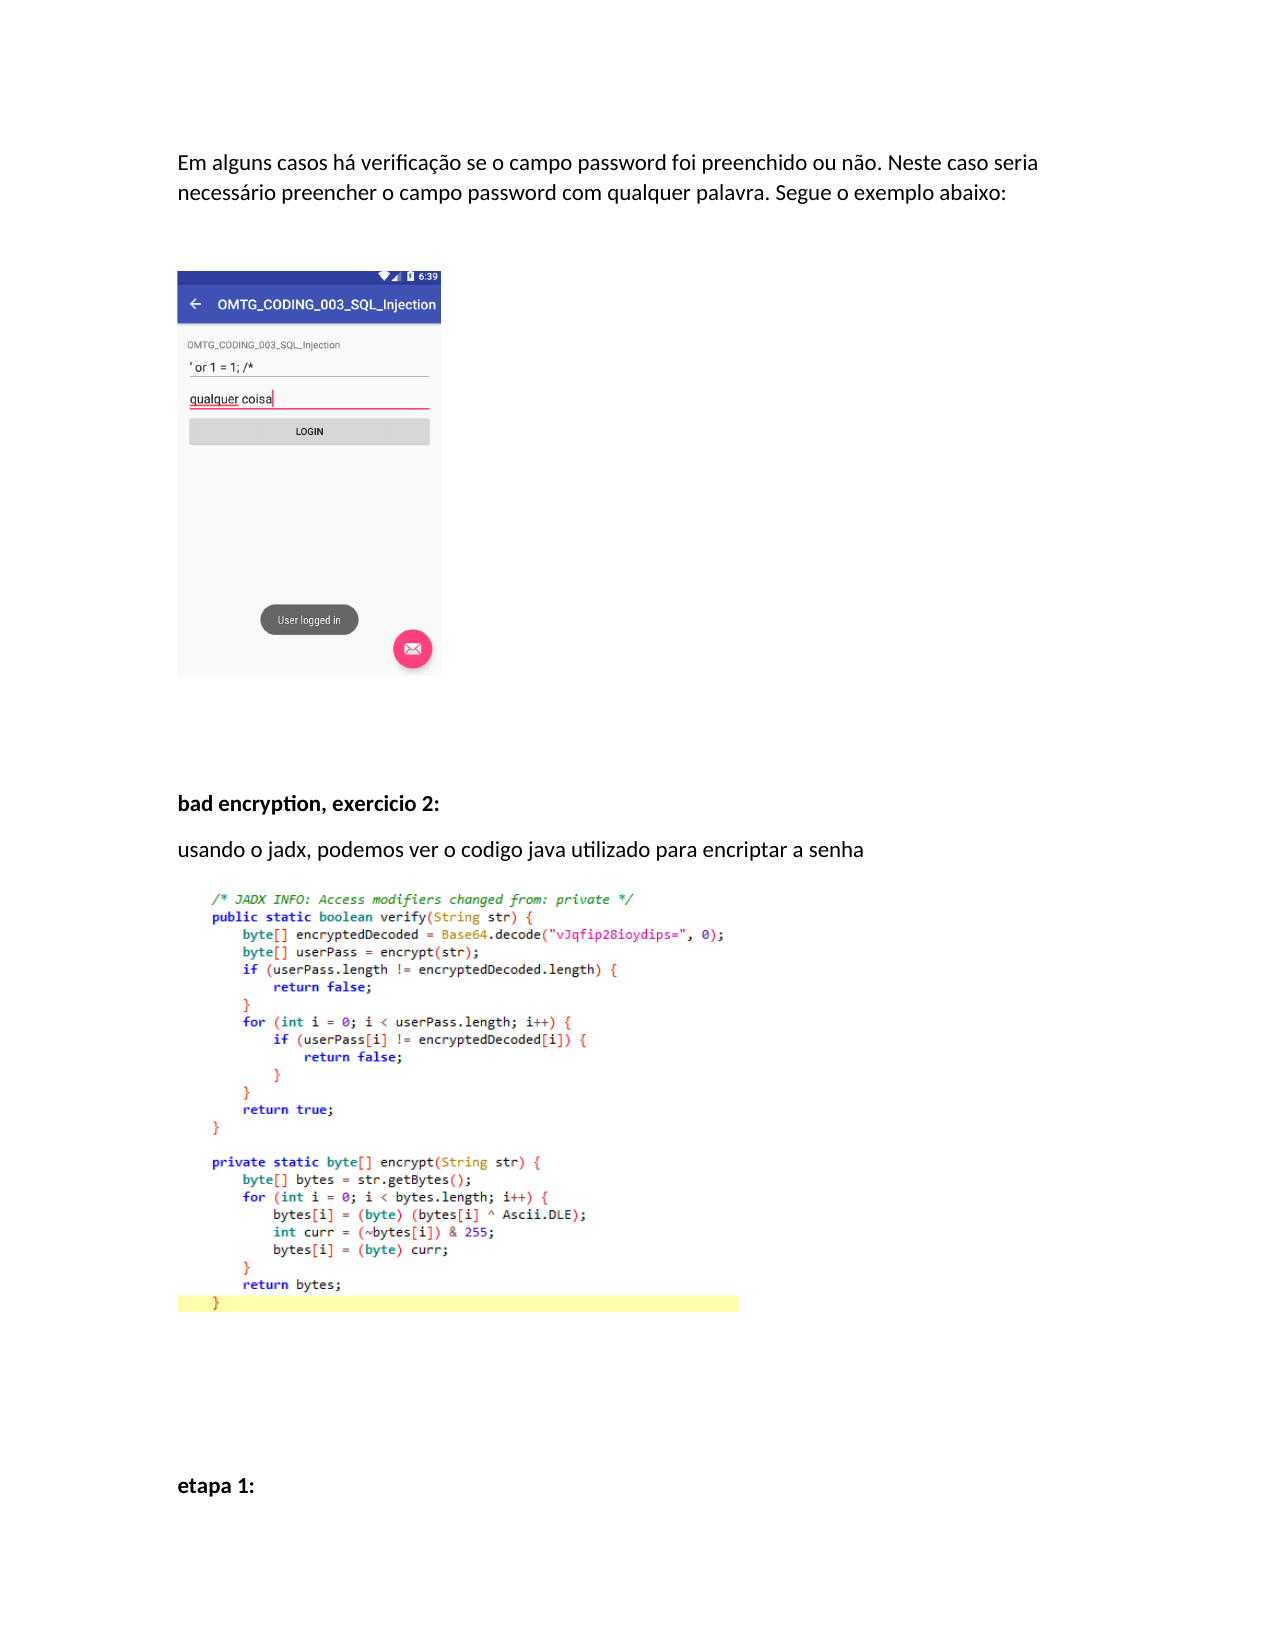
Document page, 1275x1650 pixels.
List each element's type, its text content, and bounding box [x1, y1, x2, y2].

text bad encryption, exercicio 2: [177, 789, 1098, 817]
text usando o jadx, podemos ver o codigo java utilizado para encriptar a senha [177, 836, 1098, 863]
picture [177, 882, 739, 1312]
picture [177, 271, 441, 676]
text Em alguns casos há verificação se o campo password foi preenchido ou não. Neste caso seria necessário preencher o campo password com qualquer palavra. Segue o exemplo abaixo: [177, 148, 1098, 206]
text etapa 1: [177, 1471, 1098, 1499]
